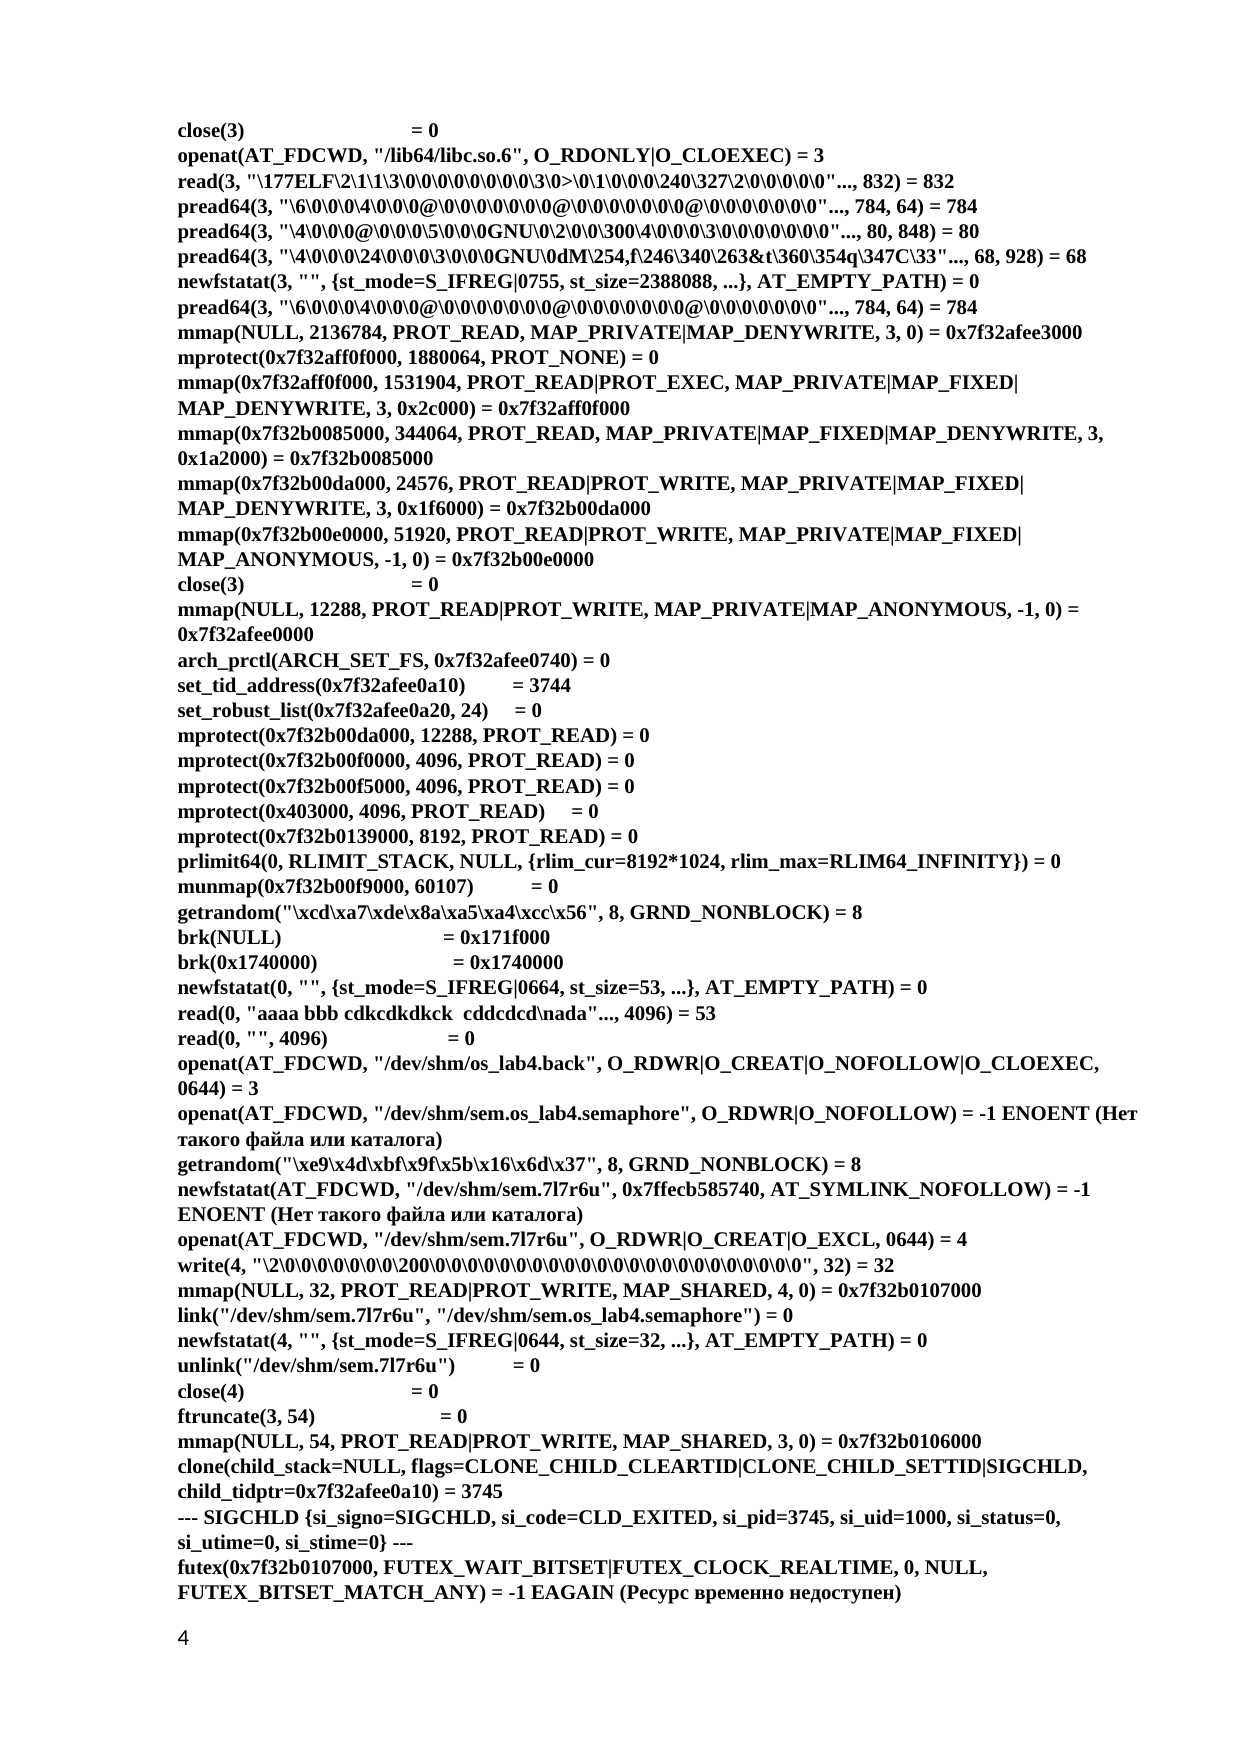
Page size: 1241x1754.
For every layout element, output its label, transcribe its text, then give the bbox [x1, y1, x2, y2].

text clone(child_stack=NULL, flags=CLONE_CHILD_CLEARTID|CLONE_CHILD_SETTID|SIGCHLD, child_tidptr=0x7f32afee0a10) = 3745 [177, 1454, 1152, 1503]
text newfstatat(4, "", {st_mode=S_IFREG|0644, st_size=32, ...}, AT_EMPTY_PATH) = 0 [177, 1328, 1152, 1352]
text close(3) = 0 [177, 118, 1152, 142]
text mprotect(0x7f32b00f0000, 4096, PROT_READ) = 0 [177, 748, 1152, 772]
text mprotect(0x7f32aff0f000, 1880064, PROT_NONE) = 0 [177, 345, 1152, 369]
text prlimit64(0, RLIMIT_STACK, NULL, {rlim_cur=8192*1024, rlim_max=RLIM64_INFINITY}) = 0 [177, 849, 1152, 873]
text pread64(3, "\4\0\0\0@\0\0\0\5\0\0\0GNU\0\2\0\0\300\4\0\0\0\3\0\0\0\0\0\0\0"..., 80, 848) = 80 [177, 219, 1152, 243]
text pread64(3, "\6\0\0\0\4\0\0\0@\0\0\0\0\0\0\0@\0\0\0\0\0\0\0@\0\0\0\0\0\0\0"..., 784, 64) = 784 [177, 194, 1152, 218]
text mmap(0x7f32b00da000, 24576, PROT_READ|PROT_WRITE, MAP_PRIVATE|MAP_FIXED|MAP_DENYWRITE, 3, 0x1f6000) = 0x7f32b00da000 [177, 471, 1152, 520]
text brk(NULL) = 0x171f000 [177, 925, 1152, 949]
text mmap(NULL, 54, PROT_READ|PROT_WRITE, MAP_SHARED, 3, 0) = 0x7f32b0106000 [177, 1429, 1152, 1453]
text set_robust_list(0x7f32afee0a20, 24) = 0 [177, 698, 1152, 722]
text set_tid_address(0x7f32afee0a10) = 3744 [177, 673, 1152, 697]
text mmap(0x7f32b00e0000, 51920, PROT_READ|PROT_WRITE, MAP_PRIVATE|MAP_FIXED|MAP_ANONYMOUS, -1, 0) = 0x7f32b00e0000 [177, 521, 1152, 571]
text newfstatat(AT_FDCWD, "/dev/shm/sem.7l7r6u", 0x7ffecb585740, AT_SYMLINK_NOFOLLOW) = -1 ENOENT (Нет такого файла или каталога) [177, 1177, 1152, 1226]
text newfstatat(3, "", {st_mode=S_IFREG|0755, st_size=2388088, ...}, AT_EMPTY_PATH) = 0 [177, 269, 1152, 293]
text mprotect(0x7f32b00f5000, 4096, PROT_READ) = 0 [177, 773, 1152, 798]
text openat(AT_FDCWD, "/dev/shm/sem.7l7r6u", O_RDWR|O_CREAT|O_EXCL, 0644) = 4 [177, 1227, 1152, 1251]
text --- SIGCHLD {si_signo=SIGCHLD, si_code=CLD_EXITED, si_pid=3745, si_uid=1000, si_status=0, si_utime=0, si_stime=0} --- [177, 1504, 1152, 1554]
text brk(0x1740000) = 0x1740000 [177, 950, 1152, 974]
text mprotect(0x7f32b0139000, 8192, PROT_READ) = 0 [177, 824, 1152, 848]
text write(4, "\2\0\0\0\0\0\0\0\200\0\0\0\0\0\0\0\0\0\0\0\0\0\0\0\0\0\0\0\0\0\0\0", 32) = 32 [177, 1252, 1152, 1277]
text close(3) = 0 [177, 572, 1152, 596]
text getrandom("\xe9\x4d\xbf\x9f\x5b\x16\x6d\x37", 8, GRND_NONBLOCK) = 8 [177, 1152, 1152, 1176]
text read(0, "aaaa bbb cdkcdkdkck cddcdcd\nada"..., 4096) = 53 [177, 1000, 1152, 1024]
text arch_prctl(ARCH_SET_FS, 0x7f32afee0740) = 0 [177, 647, 1152, 672]
text mmap(NULL, 2136784, PROT_READ, MAP_PRIVATE|MAP_DENYWRITE, 3, 0) = 0x7f32afee3000 [177, 320, 1152, 344]
text mprotect(0x7f32b00da000, 12288, PROT_READ) = 0 [177, 723, 1152, 747]
text unlink("/dev/shm/sem.7l7r6u") = 0 [177, 1353, 1152, 1377]
text close(4) = 0 [177, 1378, 1152, 1403]
text mmap(NULL, 12288, PROT_READ|PROT_WRITE, MAP_PRIVATE|MAP_ANONYMOUS, -1, 0) = 0x7f32afee0000 [177, 597, 1152, 646]
text read(0, "", 4096) = 0 [177, 1026, 1152, 1050]
text mprotect(0x403000, 4096, PROT_READ) = 0 [177, 799, 1152, 823]
text mmap(0x7f32aff0f000, 1531904, PROT_READ|PROT_EXEC, MAP_PRIVATE|MAP_FIXED|MAP_DENYWRITE, 3, 0x2c000) = 0x7f32aff0f000 [177, 370, 1152, 419]
text getrandom("\xcd\xa7\xde\x8a\xa5\xa4\xcc\x56", 8, GRND_NONBLOCK) = 8 [177, 899, 1152, 924]
text openat(AT_FDCWD, "/lib64/libc.so.6", O_RDONLY|O_CLOEXEC) = 3 [177, 143, 1152, 167]
text openat(AT_FDCWD, "/dev/shm/os_lab4.back", O_RDWR|O_CREAT|O_NOFOLLOW|O_CLOEXEC, 0644) = 3 [177, 1051, 1152, 1100]
text read(3, "\177ELF\2\1\1\3\0\0\0\0\0\0\0\0\3\0>\0\1\0\0\0\240\327\2\0\0\0\0\0"..., 832) = 832 [177, 168, 1152, 193]
text pread64(3, "\4\0\0\0\24\0\0\0\3\0\0\0GNU\0dM\254,f\246\340\263&t\360\354q\347C\33"..., 68, 928) = 68 [177, 244, 1152, 268]
text ftruncate(3, 54) = 0 [177, 1404, 1152, 1428]
text futex(0x7f32b0107000, FUTEX_WAIT_BITSET|FUTEX_CLOCK_REALTIME, 0, NULL, FUTEX_BITSET_MATCH_ANY) = -1 EAGAIN (Ресурс временно недоступен) [177, 1555, 1152, 1604]
text pread64(3, "\6\0\0\0\4\0\0\0@\0\0\0\0\0\0\0@\0\0\0\0\0\0\0@\0\0\0\0\0\0\0"..., 784, 64) = 784 [177, 294, 1152, 319]
text openat(AT_FDCWD, "/dev/shm/sem.os_lab4.semaphore", O_RDWR|O_NOFOLLOW) = -1 ENOENT (Нет такого файла или каталога) [177, 1101, 1152, 1151]
text link("/dev/shm/sem.7l7r6u", "/dev/shm/sem.os_lab4.semaphore") = 0 [177, 1303, 1152, 1327]
text mmap(NULL, 32, PROT_READ|PROT_WRITE, MAP_SHARED, 4, 0) = 0x7f32b0107000 [177, 1278, 1152, 1302]
text newfstatat(0, "", {st_mode=S_IFREG|0664, st_size=53, ...}, AT_EMPTY_PATH) = 0 [177, 975, 1152, 999]
text mmap(0x7f32b0085000, 344064, PROT_READ, MAP_PRIVATE|MAP_FIXED|MAP_DENYWRITE, 3, 0x1a2000) = 0x7f32b0085000 [177, 421, 1152, 470]
text munmap(0x7f32b00f9000, 60107) = 0 [177, 874, 1152, 898]
